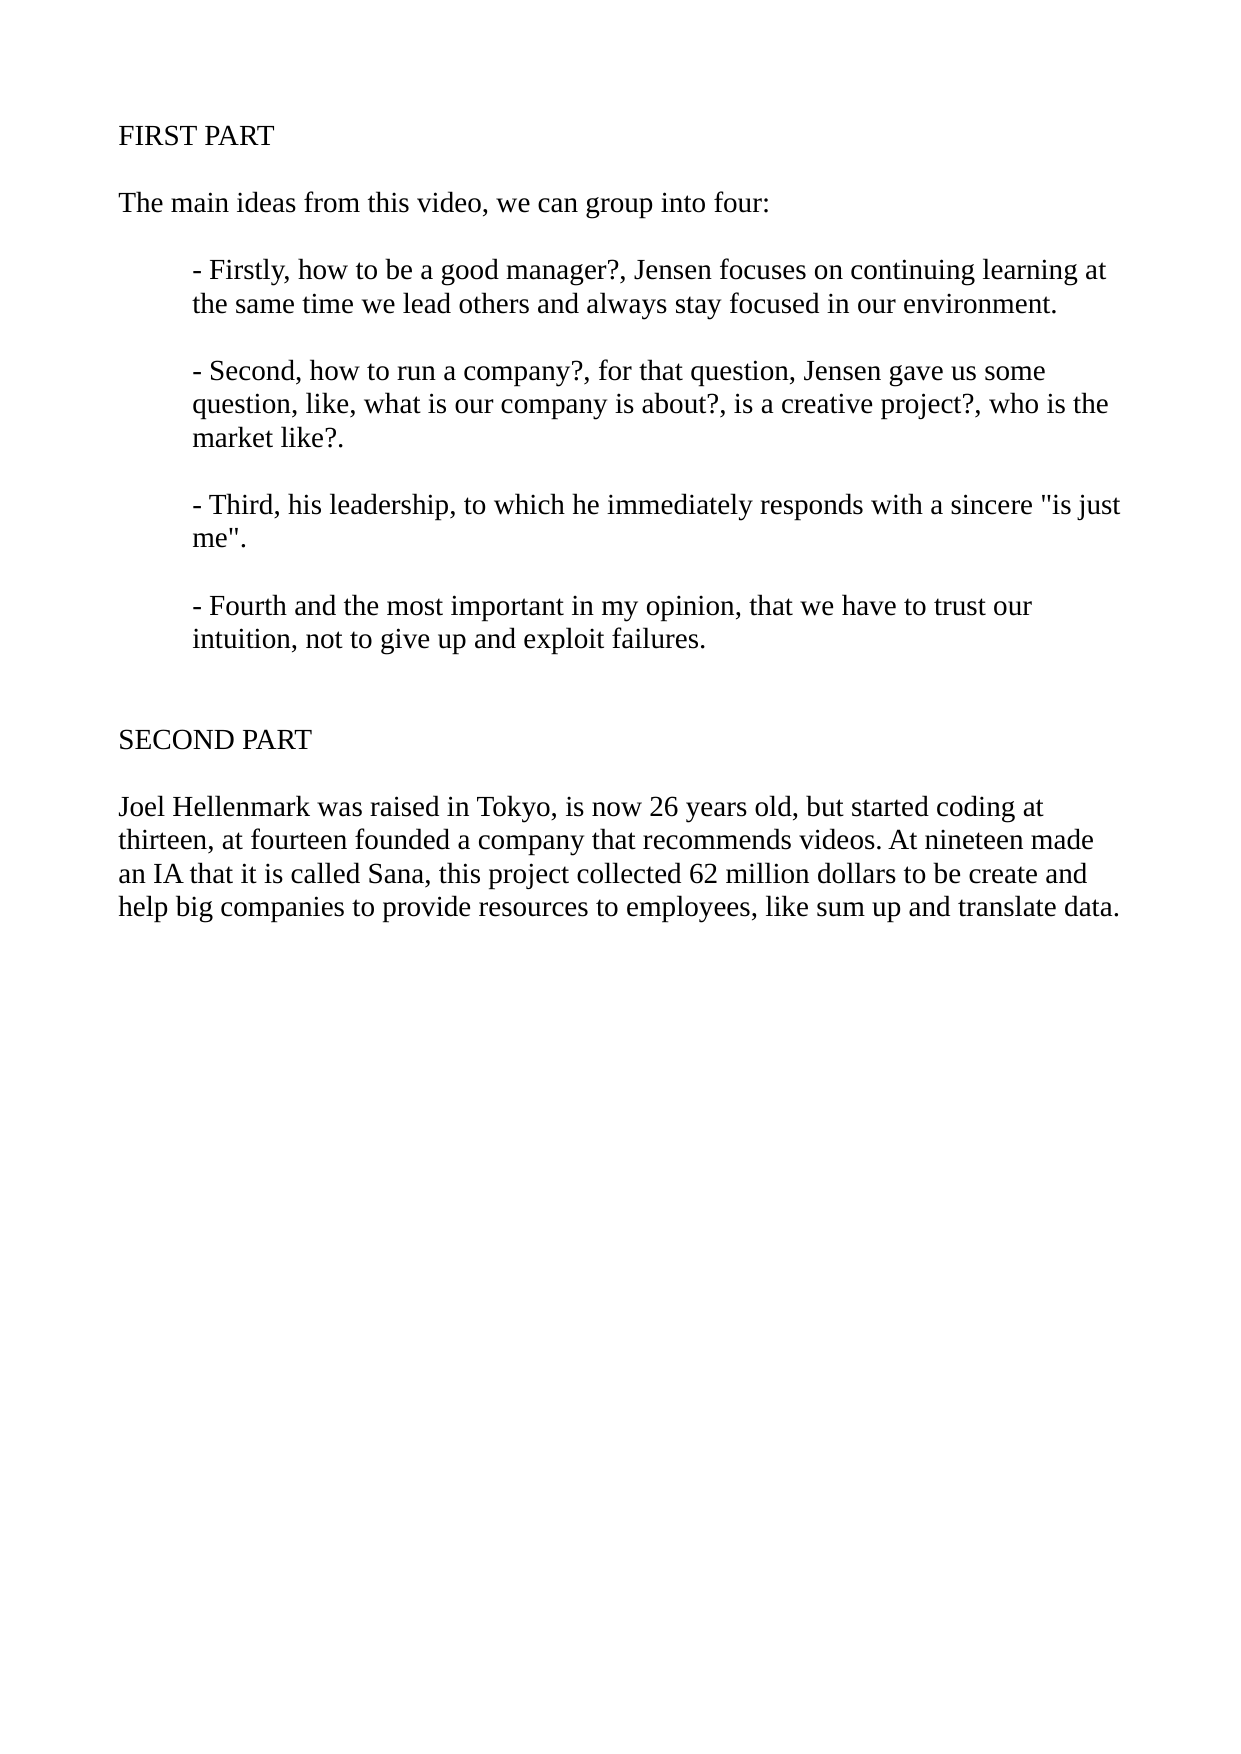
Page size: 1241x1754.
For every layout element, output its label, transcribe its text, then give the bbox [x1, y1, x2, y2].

text Joel Hellenmark was raised in Tokyo, is now 26 years old, but started coding at thirteen, at fourteen founded a company that recommends videos. At nineteen made an IA that it is called Sana, this project collected 62 million dollars to be create and help big companies to provide resources to employees, like sum up and translate data. [118, 789, 1122, 923]
text - Second, how to run a company?, for that question, Jensen gave us some question, like, what is our company is about?, is a creative project?, who is the market like?. [118, 353, 1122, 453]
text - Third, his leadership, to which he immediately responds with a sincere "is just me". [118, 487, 1122, 554]
text - Firstly, how to be a good manager?, Jensen focuses on continuing learning at the same time we lead others and always stay focused in our environment. [118, 252, 1122, 319]
text - Fourth and the most important in my opinion, that we have to trust our intuition, not to give up and exploit failures. [118, 588, 1122, 655]
text FIRST PART [118, 118, 1122, 152]
text SECOND PART [118, 722, 1122, 755]
text The main ideas from this video, we can group into four: [118, 185, 1122, 219]
